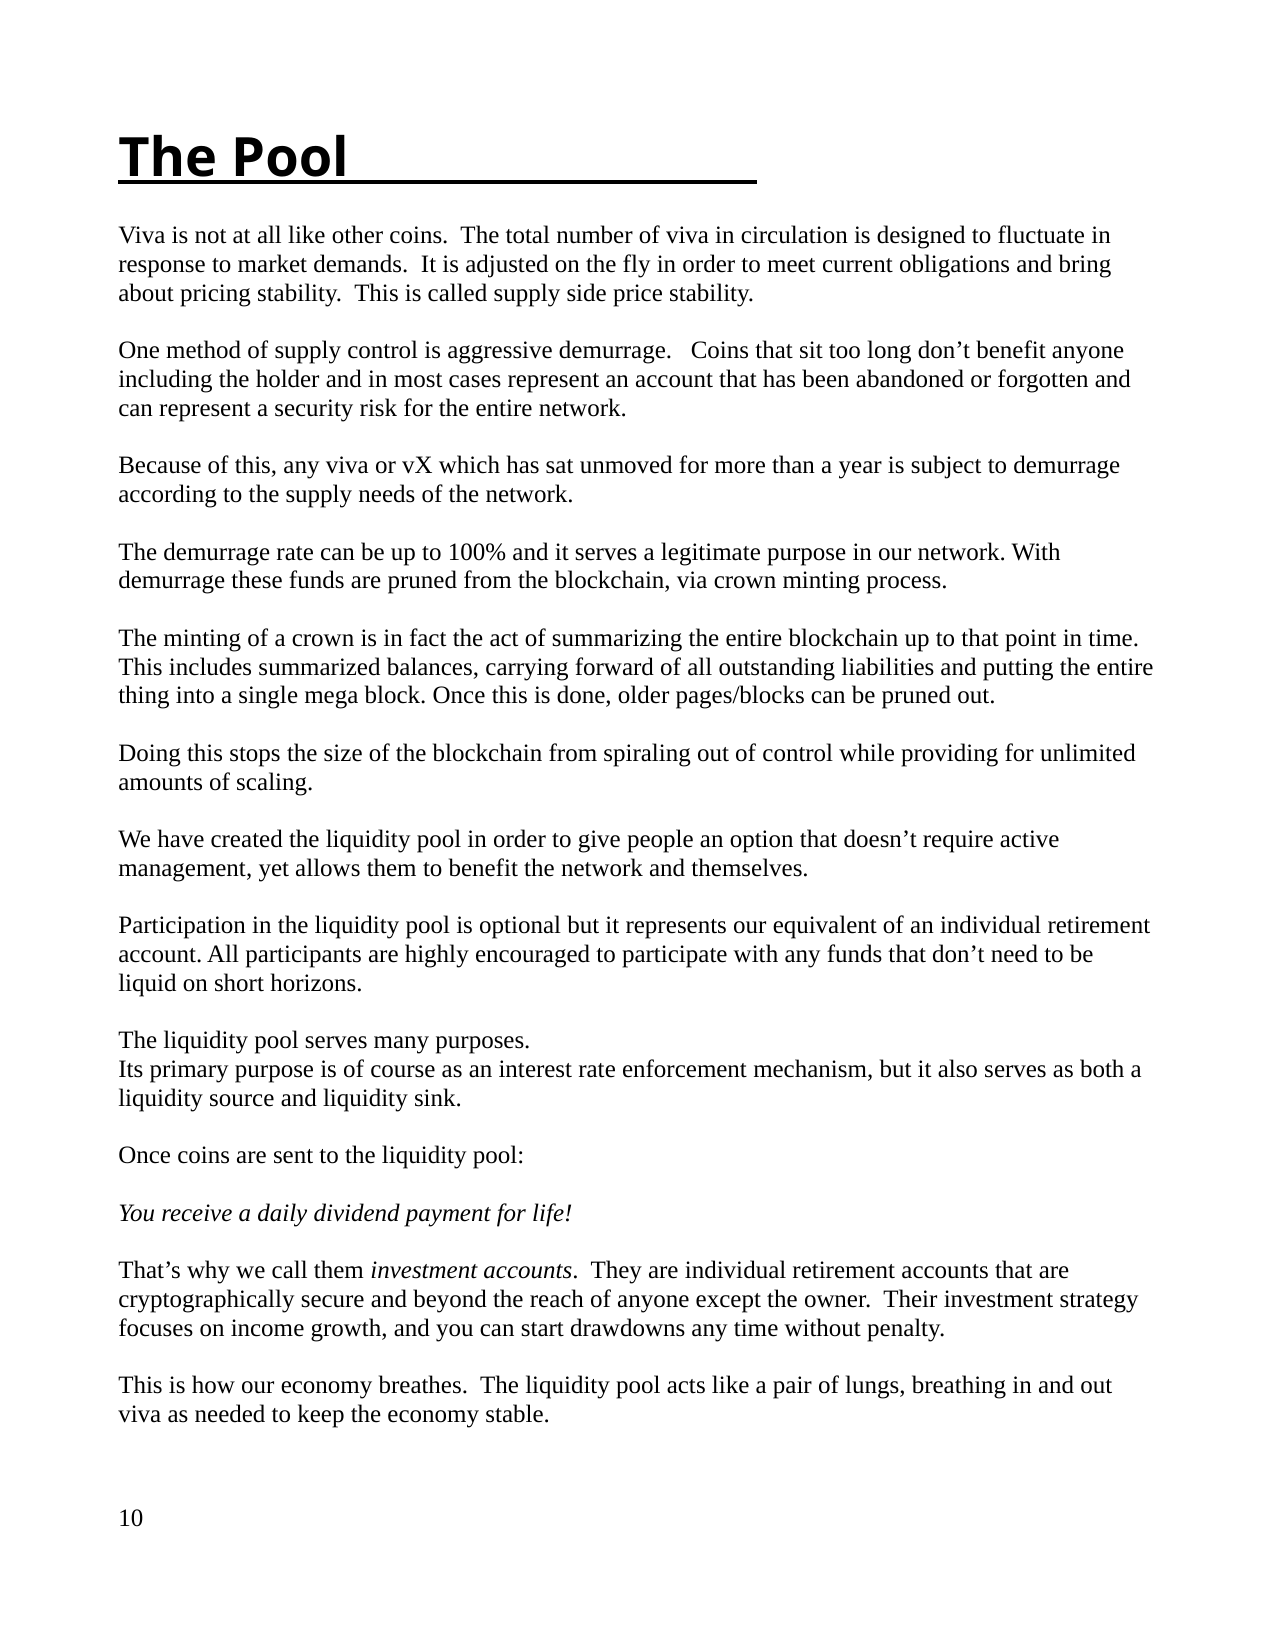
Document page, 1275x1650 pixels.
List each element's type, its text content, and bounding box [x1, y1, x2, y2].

text The liquidity pool serves many purposes. [118, 1026, 1157, 1054]
text Viva is not at all like other coins. The total number of viva in circulation is designed to fluctuate in response to market demands. It is adjusted on the fly in order to meet current obligations and bring about pricing stability. This is called supply side price stability. [118, 221, 1157, 307]
text Because of this, any viva or vX which has sat unmoved for more than a year is subject to demurrage according to the supply needs of the network. [118, 451, 1157, 508]
text The minting of a crown is in fact the act of summarizing the entire blockchain up to that point in time. This includes summarized balances, carrying forward of all outstanding liabilities and putting the entire thing into a single mega block. Once this is done, older pages/blocks can be pruned out. [118, 623, 1157, 709]
text The demurrage rate can be up to 100% and it serves a legitimate purpose in our network. With demurrage these funds are pruned from the blockchain, via crown minting process. [118, 537, 1157, 594]
text The Pool [118, 118, 1157, 192]
text Doing this stops the size of the blockchain from spiraling out of control while providing for unlimited amounts of scaling. [118, 738, 1157, 796]
text One method of supply control is aggressive demurrage. Coins that sit too long don’t benefit anyone including the holder and in most cases represent an account that has been abandoned or forgotten and can represent a security risk for the entire network. [118, 336, 1157, 422]
text We have created the liquidity pool in order to give people an option that doesn’t require active management, yet allows them to benefit the network and themselves. [118, 824, 1157, 882]
text That’s why we call them investment accounts. They are individual retirement accounts that are cryptographically secure and beyond the reach of anyone except the owner. Their investment strategy focuses on income growth, and you can start drawdowns any time without penalty. [118, 1256, 1157, 1342]
text This is how our economy breathes. The liquidity pool acts like a pair of lungs, breathing in and out viva as needed to keep the economy stable. [118, 1371, 1157, 1428]
text Its primary purpose is of course as an interest rate enforcement mechanism, but it also serves as both a liquidity source and liquidity sink. [118, 1054, 1157, 1112]
text Participation in the liquidity pool is optional but it represents our equivalent of an individual retirement account. All participants are highly encouraged to participate with any funds that don’t need to be liquid on short horizons. [118, 911, 1157, 997]
text Once coins are sent to the liquidity pool: [118, 1141, 1157, 1169]
text You receive a daily dividend payment for life! [118, 1198, 1157, 1227]
